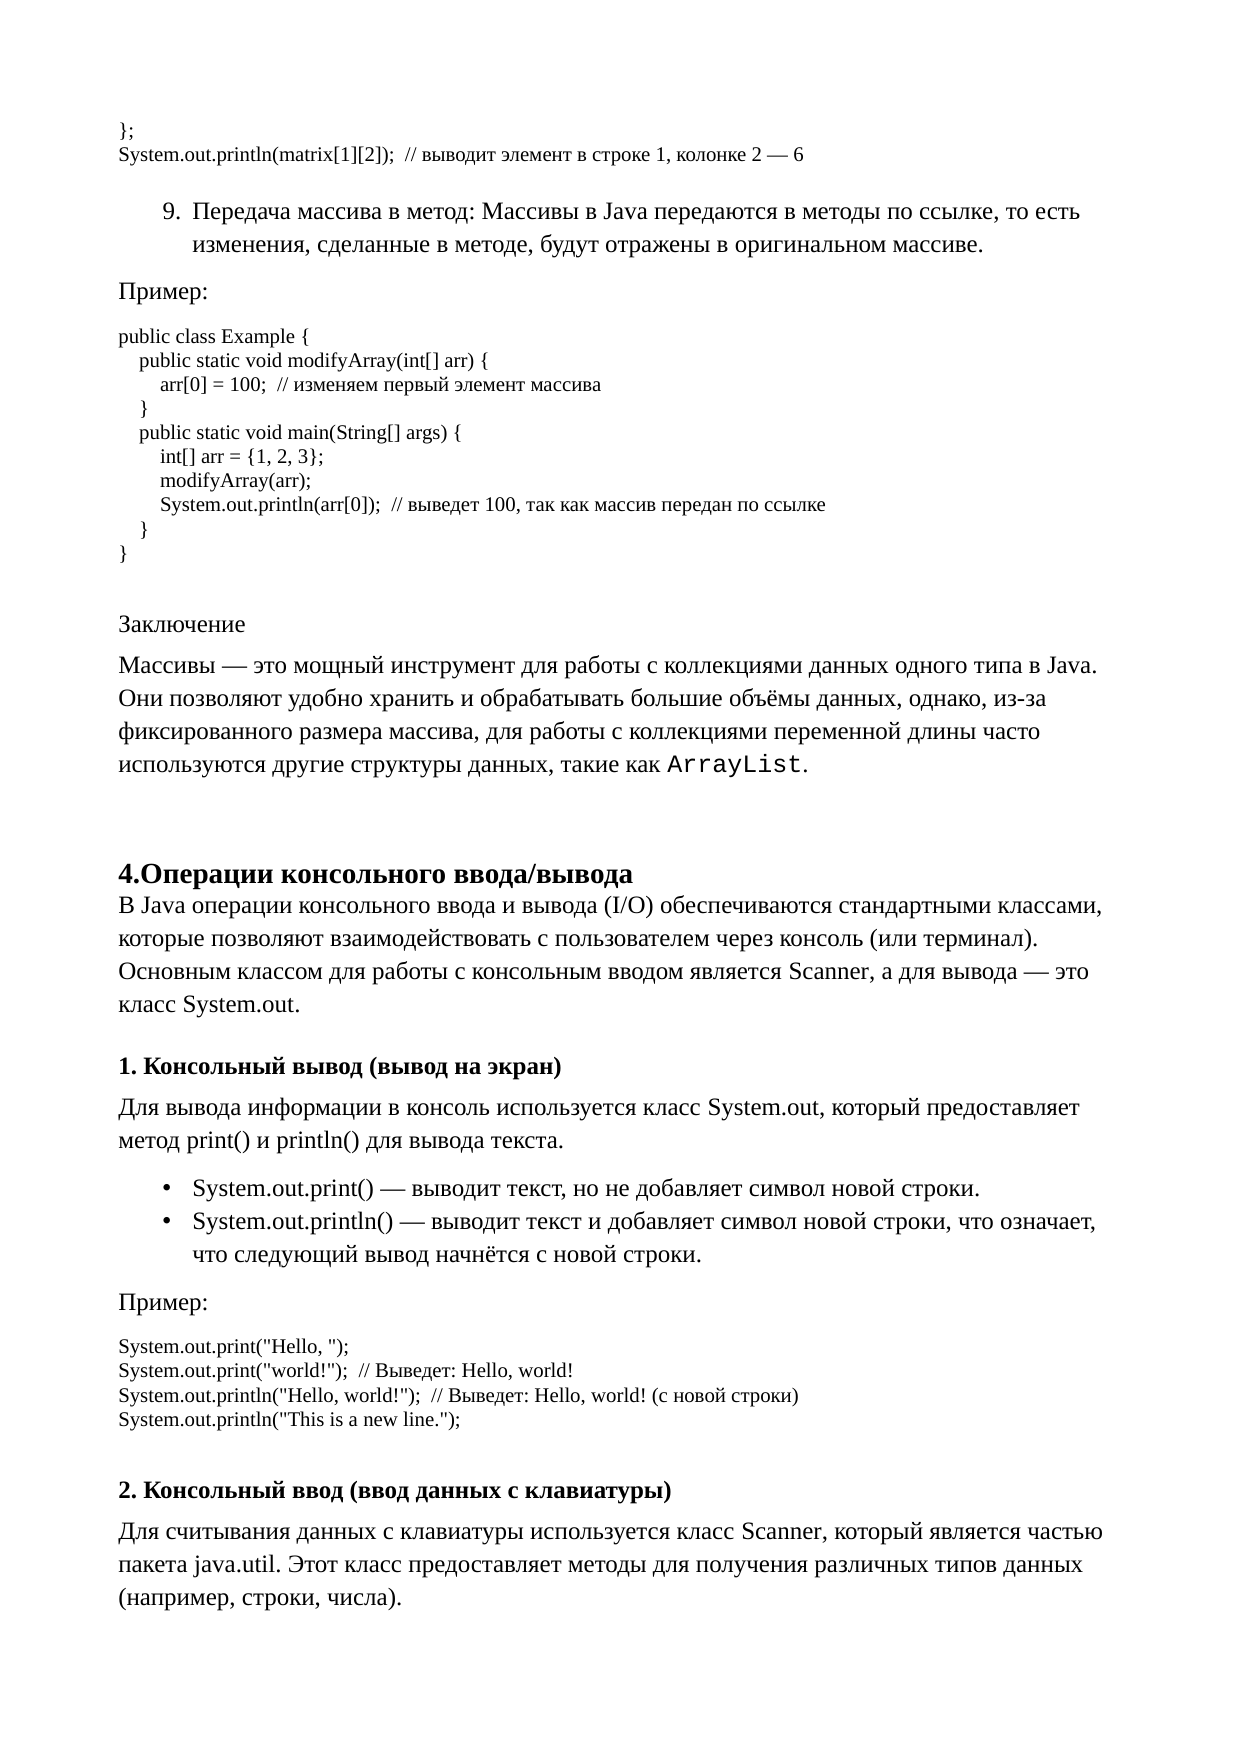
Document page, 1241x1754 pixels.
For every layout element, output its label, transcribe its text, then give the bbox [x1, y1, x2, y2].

text int[] arr = {1, 2, 3}; [118, 444, 1122, 468]
text } [118, 541, 1122, 564]
text modifyArray(arr); [118, 468, 1122, 492]
text System.out.println("This is a new line."); [118, 1407, 1122, 1431]
subtitle Заключение [118, 609, 1122, 637]
list System.out.println() — выводит текст и добавляет символ новой строки, что означает, что следующий вывод начнётся с новой строки. [162, 1206, 1122, 1268]
text Пример: [118, 1287, 1122, 1316]
text В Java операции консольного ввода и вывода (I/O) обеспечиваются стандартными классами, которые позволяют взаимодействовать с пользователем через консоль (или терминал). Основным классом для работы с консольным вводом является Scanner, а для вывода — это класс System.out. [118, 890, 1122, 1018]
text Пример: [118, 276, 1122, 305]
text public static void main(String[] args) { [118, 420, 1122, 444]
text Для считывания данных с клавиатуры используется класс Scanner, который является частью пакета java.util. Этот класс предоставляет методы для получения различных типов данных (например, строки, числа). [118, 1516, 1122, 1611]
list System.out.print() — выводит текст, но не добавляет символ новой строки. [162, 1173, 1122, 1202]
text System.out.println(matrix[1][2]); // выводит элемент в строке 1, колонке 2 — 6 [118, 142, 1122, 166]
text System.out.print("Hello, "); [118, 1334, 1122, 1358]
text }; [118, 118, 1122, 142]
text System.out.println("Hello, world!"); // Выведет: Hello, world! (с новой строки) [118, 1382, 1122, 1407]
list Передача массива в метод: Массивы в Java передаются в методы по ссылке, то есть изменения, сделанные в методе, будут отражены в оригинальном массиве. [162, 196, 1122, 257]
text } [118, 396, 1122, 420]
text System.out.println(arr[0]); // выведет 100, так как массив передан по ссылке [118, 492, 1122, 516]
text public static void modifyArray(int[] arr) { [118, 348, 1122, 372]
text } [118, 516, 1122, 541]
text 4.Операции консольного ввода/вывода [118, 856, 1122, 890]
text Массивы — это мощный инструмент для работы с коллекциями данных одного типа в Java. Они позволяют удобно хранить и обрабатывать большие объёмы данных, однако, из-за фиксированного размера массива, для работы с коллекциями переменной длины часто используются другие структуры данных, такие как ArrayList. [118, 650, 1122, 780]
text public class Example { [118, 324, 1122, 348]
subtitle 2. Консольный ввод (ввод данных с клавиатуры) [118, 1475, 1122, 1503]
subtitle 1. Консольный вывод (вывод на экран) [118, 1051, 1122, 1080]
text Для вывода информации в консоль используется класс System.out, который предоставляет метод print() и println() для вывода текста. [118, 1092, 1122, 1154]
text arr[0] = 100; // изменяем первый элемент массива [118, 372, 1122, 396]
text System.out.print("world!"); // Выведет: Hello, world! [118, 1358, 1122, 1382]
